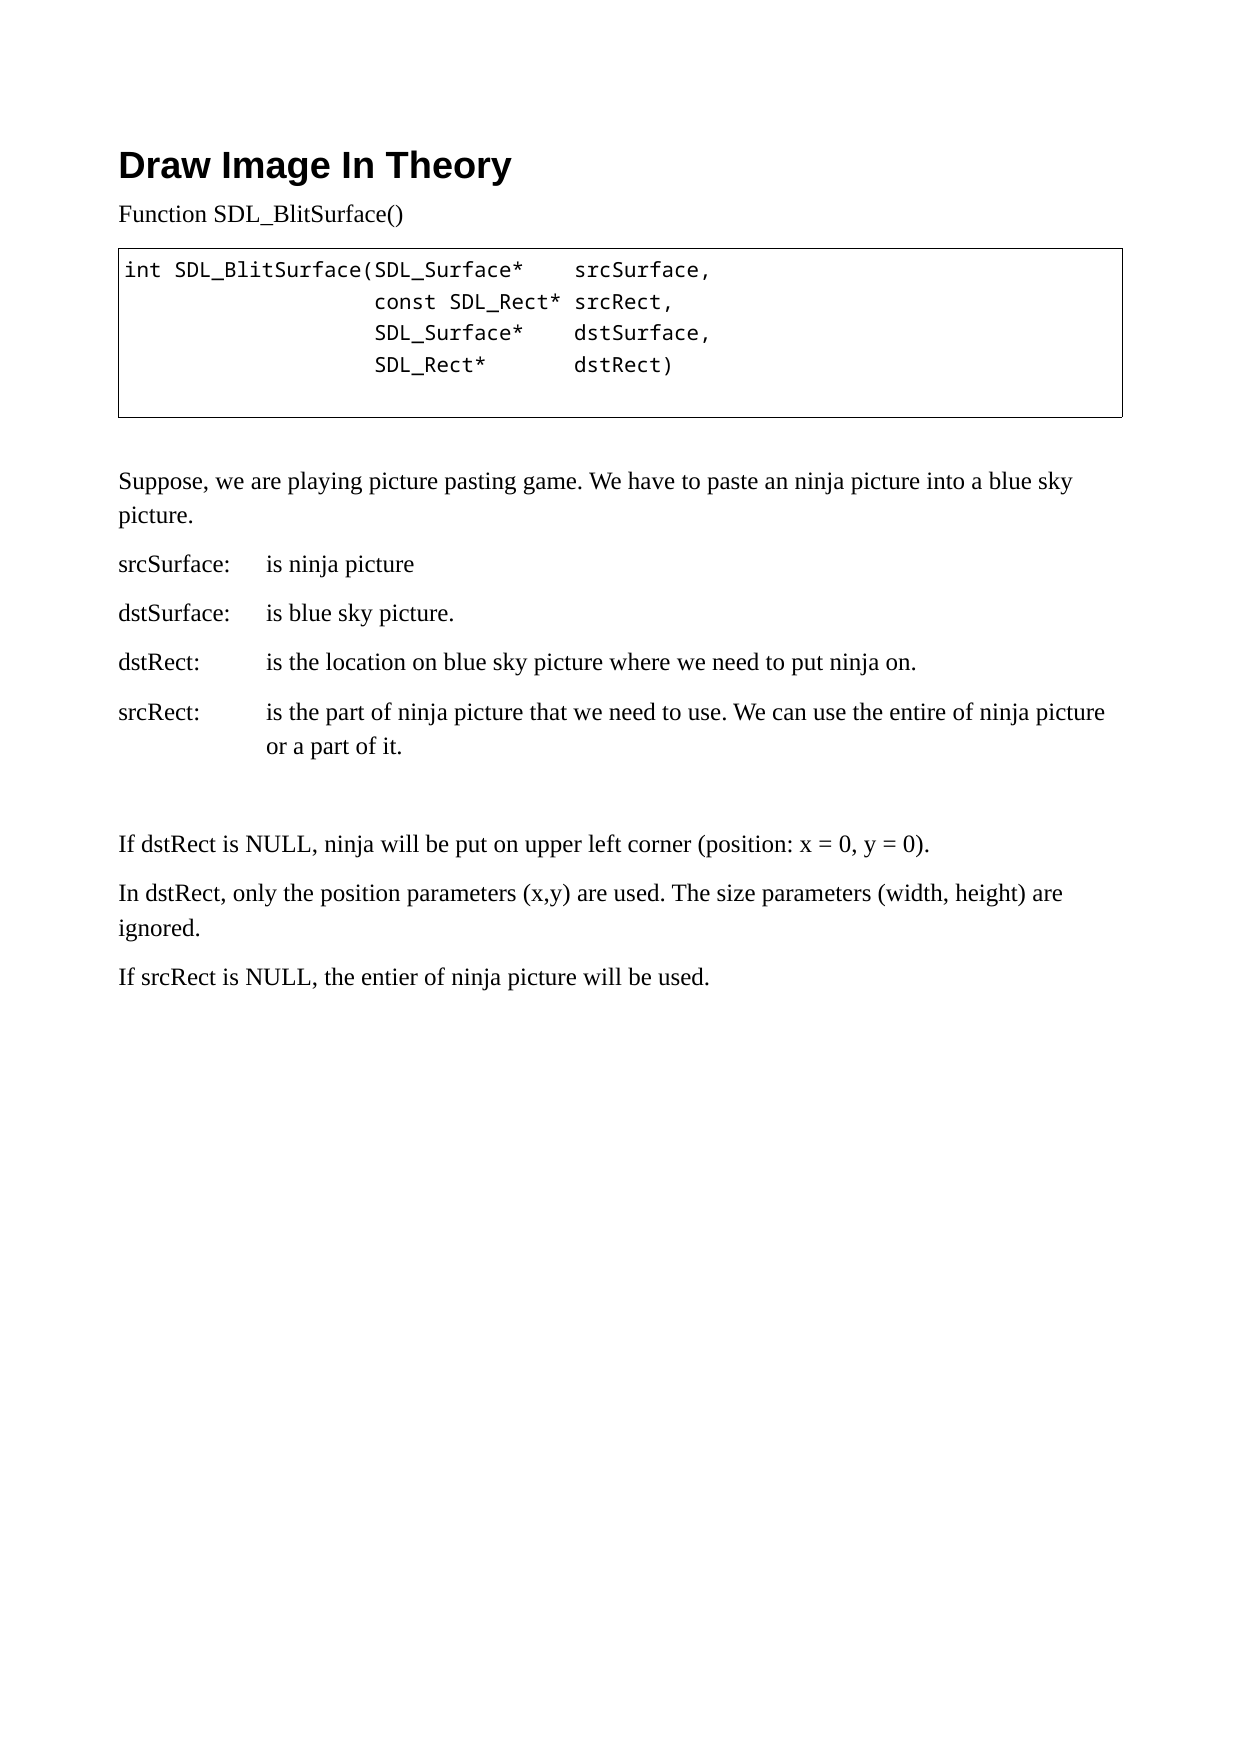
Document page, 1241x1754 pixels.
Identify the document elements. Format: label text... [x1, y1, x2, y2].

text srcRect: is the part of ninja picture that we need to use. We can use the entire of ninja picture or a part of it. [118, 697, 1122, 760]
table_header int SDL_BlitSurface(SDL_Surface* srcSurface, const SDL_Rect* srcRect, SDL_Surface* dstSurface, SDL_Rect* dstRect) [119, 249, 1122, 417]
text If dstRect is NULL, ninja will be put on upper left corner (position: x = 0, y = 0). [118, 829, 1122, 858]
text Suppose, we are playing picture pasting game. We have to paste an ninja picture into a blue sky picture. [118, 466, 1122, 529]
text In dstRect, only the position parameters (x,y) are used. The size parameters (width, height) are ignored. [118, 878, 1122, 941]
text dstRect: is the location on blue sky picture where we need to put ninja on. [118, 647, 1122, 676]
text srcSurface: is ninja picture [118, 549, 1122, 578]
text Function SDL_BlitSurface() [118, 199, 1122, 228]
subtitle Draw Image In Theory [118, 143, 1122, 187]
text dstSurface: is blue sky picture. [118, 598, 1122, 627]
text If srcRect is NULL, the entier of ninja picture will be used. [118, 962, 1122, 991]
